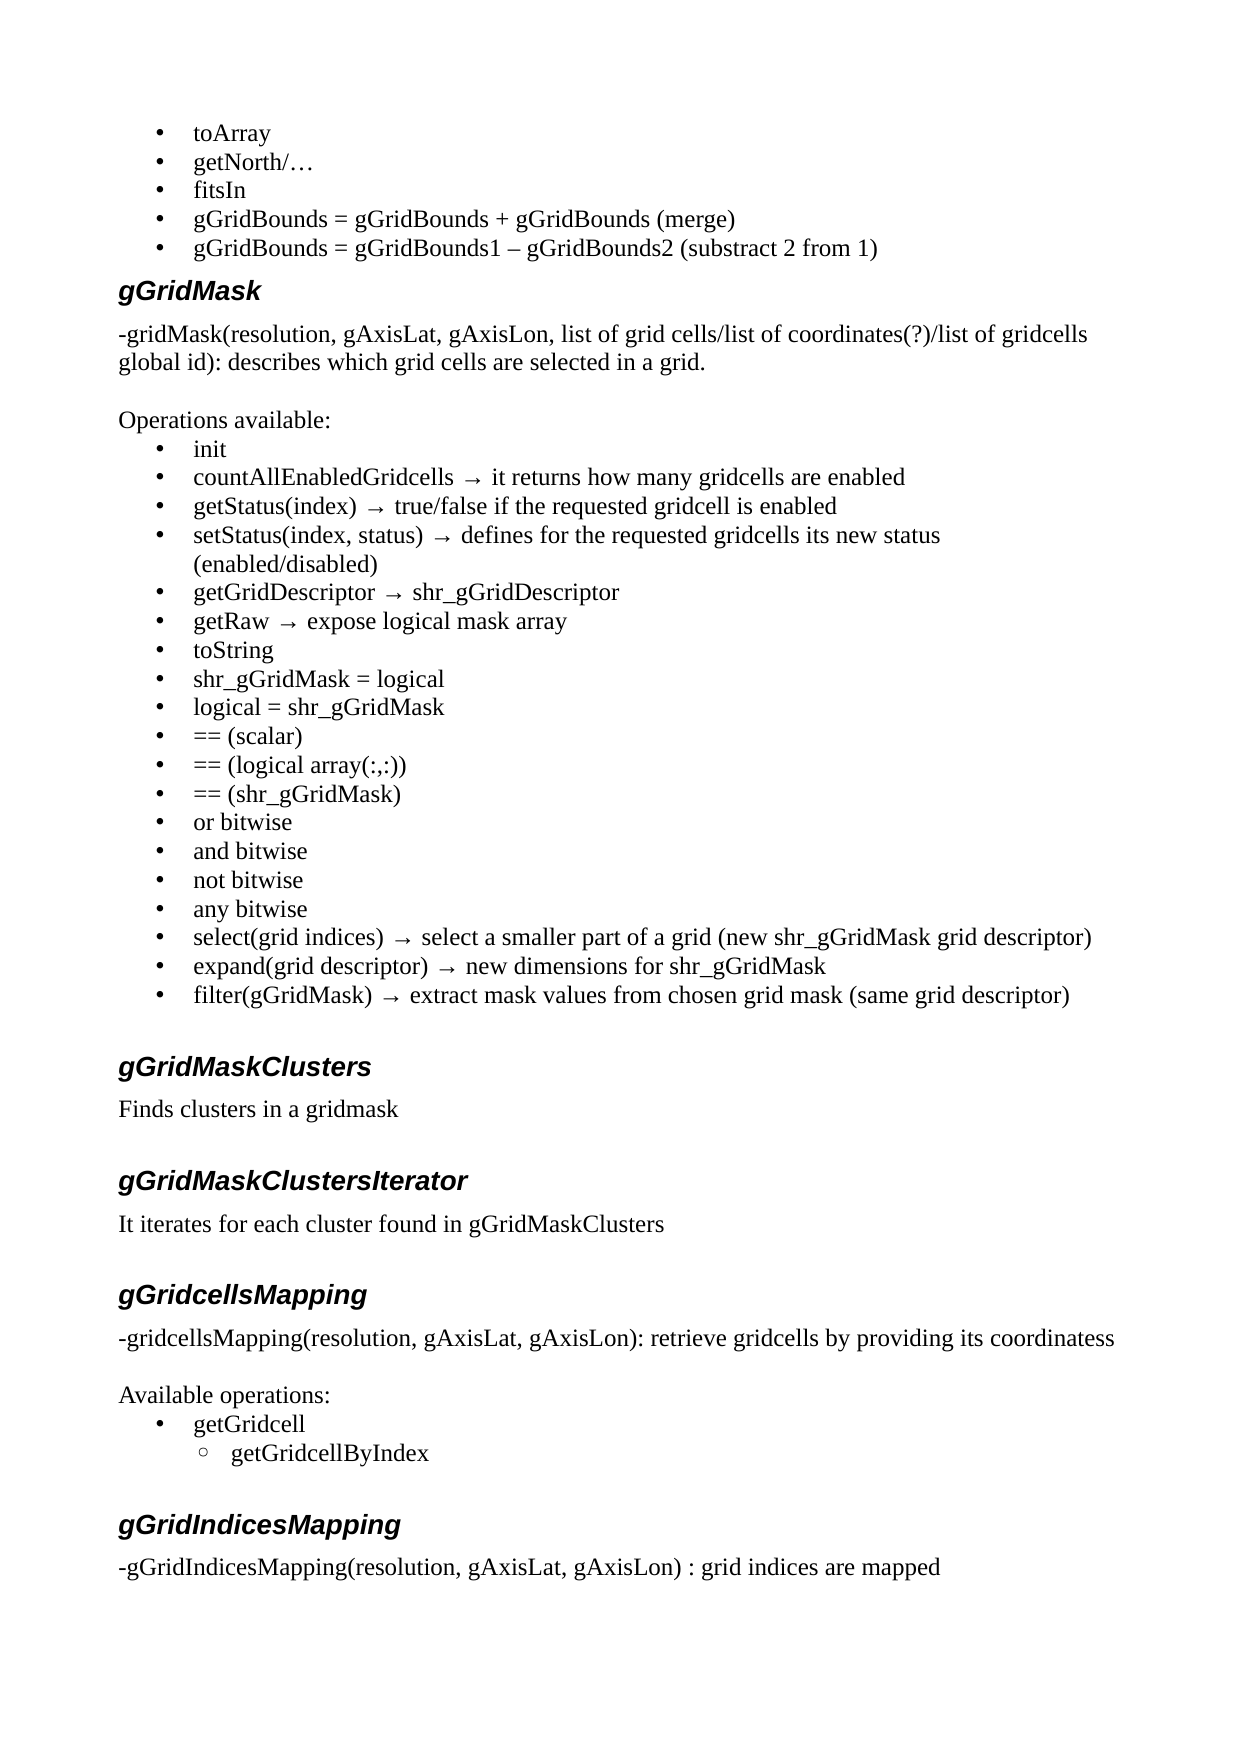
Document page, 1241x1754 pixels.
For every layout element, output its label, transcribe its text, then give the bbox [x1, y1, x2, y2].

list filter(gGridMask) → extract mask values from chosen grid mask (same grid descriptor) [156, 980, 1122, 1009]
list any bitwise [156, 894, 1122, 922]
list select(grid indices) → select a smaller part of a grid (new shr_gGridMask grid descriptor) [156, 922, 1122, 951]
list expand(grid descriptor) → new dimensions for shr_gGridMask [156, 951, 1122, 980]
list and bitwise [156, 836, 1122, 865]
text It iterates for each cluster found in gGridMaskClusters [118, 1209, 1122, 1237]
list == (logical array(:,:)) [156, 750, 1122, 779]
subtitle gGridMask [118, 274, 1122, 306]
subtitle gGridcellsMapping [118, 1279, 1122, 1311]
subtitle gGridMaskClusters [118, 1050, 1122, 1082]
list getStatus(index) → true/false if the requested gridcell is enabled [156, 491, 1122, 520]
text Finds clusters in a gridmask [118, 1094, 1122, 1123]
list toString [156, 635, 1122, 664]
list logical = shr_gGridMask [156, 692, 1122, 721]
list gGridBounds = gGridBounds + gGridBounds (merge) [156, 204, 1122, 233]
list gGridBounds = gGridBounds1 – gGridBounds2 (substract 2 from 1) [156, 233, 1122, 262]
list getNorth/… [156, 147, 1122, 176]
list not bitwise [156, 865, 1122, 894]
list or bitwise [156, 807, 1122, 836]
list init [156, 434, 1122, 462]
subtitle gGridMaskClustersIterator [118, 1164, 1122, 1196]
list setStatus(index, status) → defines for the requested gridcells its new status (enabled/disabled) [156, 520, 1122, 577]
list getGridDescriptor → shr_gGridDescriptor [156, 577, 1122, 606]
subtitle gGridIndicesMapping [118, 1508, 1122, 1540]
list fitsIn [156, 176, 1122, 204]
text -gridMask(resolution, gAxisLat, gAxisLon, list of grid cells/list of coordinates(?)/list of gridcells global id): describes which grid cells are selected in a grid. [118, 319, 1122, 376]
list getGridcellByIndex [193, 1438, 1122, 1467]
text Available operations: [118, 1381, 1122, 1409]
list getGridcell [156, 1409, 1122, 1438]
list toArray [156, 118, 1122, 147]
list countAllEnabledGridcells → it returns how many gridcells are enabled [156, 462, 1122, 491]
list shr_gGridMask = logical [156, 664, 1122, 692]
text Operations available: [118, 405, 1122, 434]
list getRaw → expose logical mask array [156, 606, 1122, 635]
text -gGridIndicesMapping(resolution, gAxisLat, gAxisLon) : grid indices are mapped [118, 1552, 1122, 1581]
list == (shr_gGridMask) [156, 779, 1122, 807]
text -gridcellsMapping(resolution, gAxisLat, gAxisLon): retrieve gridcells by providing its coordinatess [118, 1323, 1122, 1352]
list == (scalar) [156, 721, 1122, 750]
